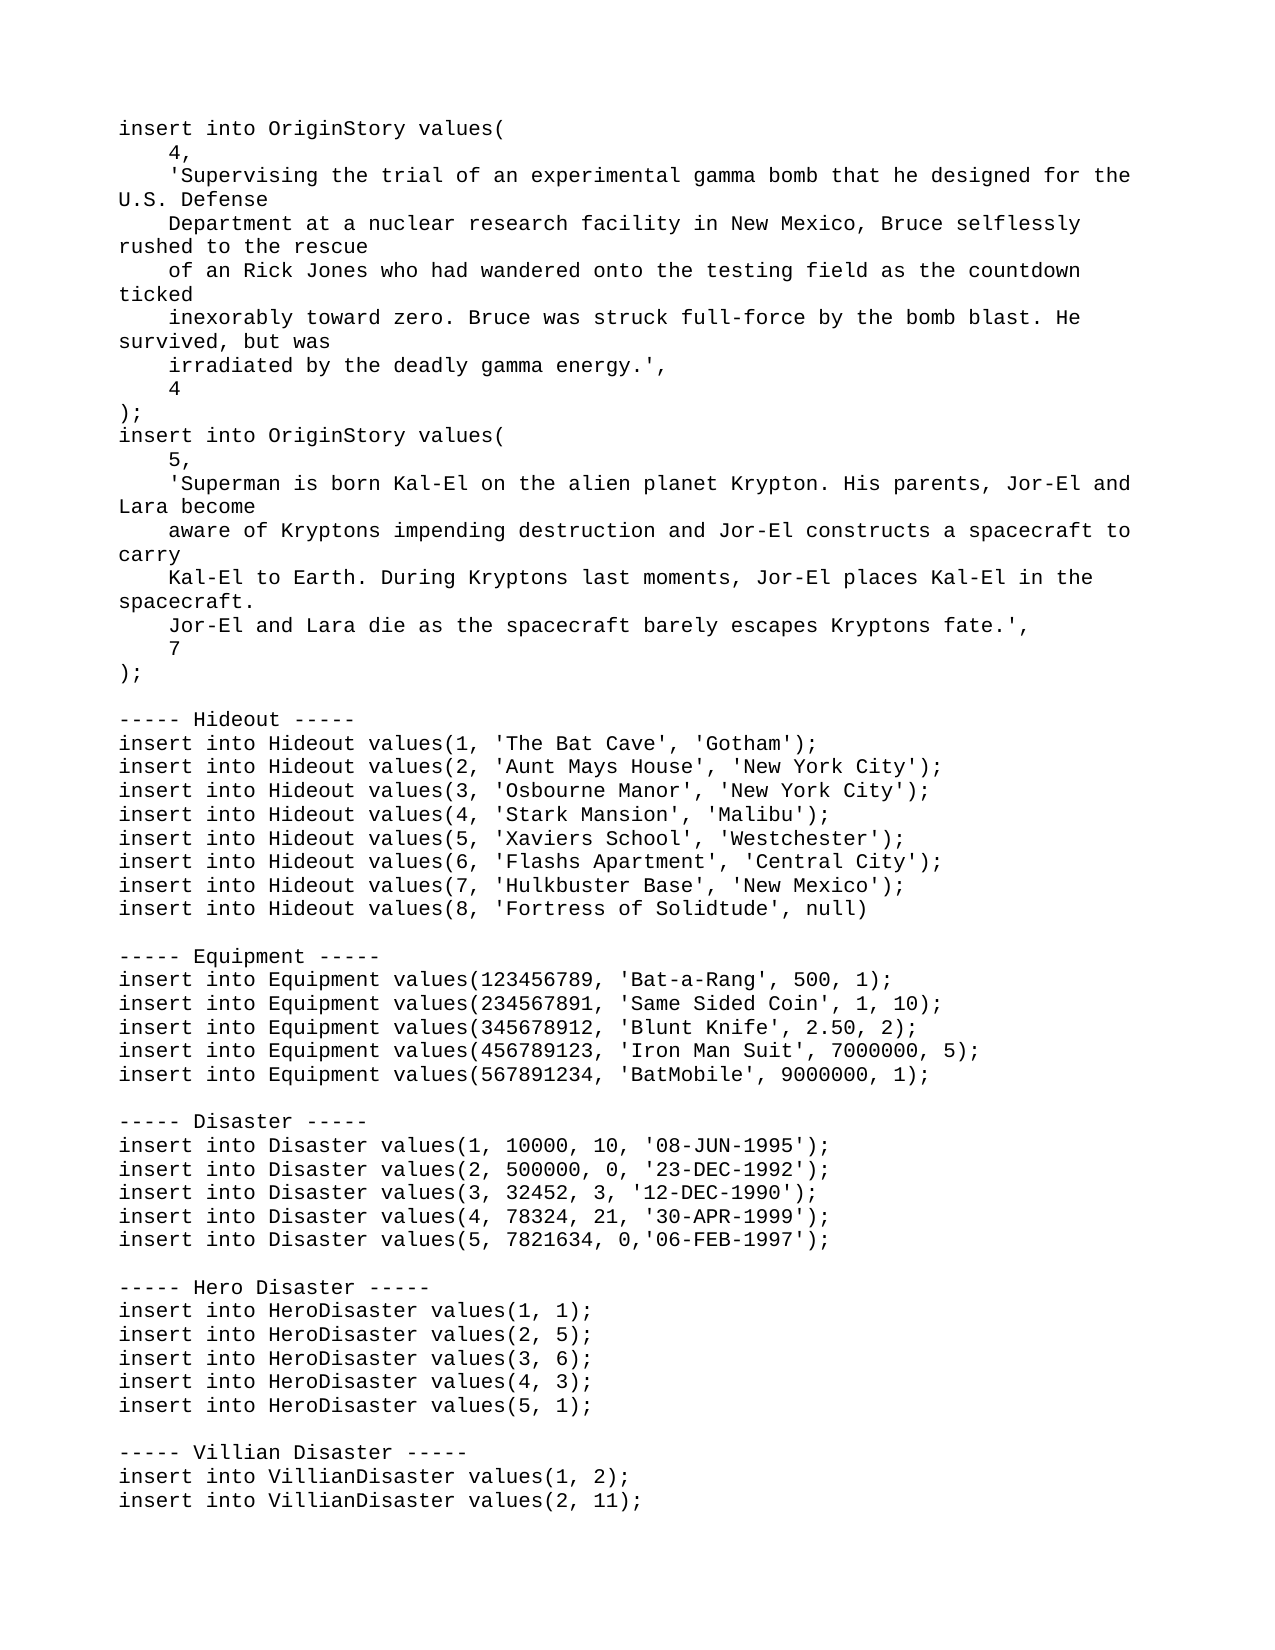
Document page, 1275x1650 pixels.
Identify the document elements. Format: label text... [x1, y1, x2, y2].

text irradiated by the deadly gamma energy.', [118, 354, 1157, 378]
text insert into VillianDisaster values(2, 11); [118, 1489, 1157, 1513]
text insert into HeroDisaster values(5, 1); [118, 1395, 1157, 1419]
text 4, [118, 142, 1157, 165]
text insert into Hideout values(1, 'The Bat Cave', 'Gotham'); [118, 733, 1157, 757]
text 'Supervising the trial of an experimental gamma bomb that he designed for the U.S. Defense [118, 165, 1157, 213]
text insert into OriginStory values( [118, 118, 1157, 142]
text insert into HeroDisaster values(4, 3); [118, 1371, 1157, 1395]
text 7 [118, 638, 1157, 662]
text insert into Disaster values(2, 500000, 0, '23-DEC-1992'); [118, 1158, 1157, 1182]
text aware of Kryptons impending destruction and Jor-El constructs a spacecraft to carry [118, 520, 1157, 567]
text insert into Hideout values(4, 'Stark Mansion', 'Malibu'); [118, 804, 1157, 827]
text insert into Equipment values(234567891, 'Same Sided Coin', 1, 10); [118, 993, 1157, 1017]
text Kal-El to Earth. During Kryptons last moments, Jor-El places Kal-El in the spacecraft. [118, 567, 1157, 615]
text ); [118, 662, 1157, 686]
text insert into Hideout values(5, 'Xaviers School', 'Westchester'); [118, 827, 1157, 851]
text insert into Hideout values(8, 'Fortress of Solidtude', null) [118, 898, 1157, 922]
text insert into HeroDisaster values(2, 5); [118, 1324, 1157, 1348]
text insert into Hideout values(3, 'Osbourne Manor', 'New York City'); [118, 780, 1157, 804]
text 5, [118, 449, 1157, 473]
text ----- Hero Disaster ----- [118, 1277, 1157, 1300]
text ----- Villian Disaster ----- [118, 1442, 1157, 1466]
text insert into Disaster values(5, 7821634, 0,'06-FEB-1997'); [118, 1229, 1157, 1253]
text insert into Equipment values(345678912, 'Blunt Knife', 2.50, 2); [118, 1017, 1157, 1040]
text insert into Hideout values(2, 'Aunt Mays House', 'New York City'); [118, 757, 1157, 780]
text insert into OriginStory values( [118, 426, 1157, 449]
text insert into Disaster values(1, 10000, 10, '08-JUN-1995'); [118, 1135, 1157, 1158]
text insert into VillianDisaster values(1, 2); [118, 1466, 1157, 1489]
text ----- Disaster ----- [118, 1111, 1157, 1135]
text Jor-El and Lara die as the spacecraft barely escapes Kryptons fate.', [118, 615, 1157, 638]
text Department at a nuclear research facility in New Mexico, Bruce selflessly rushed to the rescue [118, 213, 1157, 260]
text ); [118, 402, 1157, 426]
text ----- Hideout ----- [118, 709, 1157, 733]
text insert into HeroDisaster values(1, 1); [118, 1300, 1157, 1324]
text insert into Disaster values(4, 78324, 21, '30-APR-1999'); [118, 1206, 1157, 1229]
text insert into Equipment values(567891234, 'BatMobile', 9000000, 1); [118, 1064, 1157, 1088]
text of an Rick Jones who had wandered onto the testing field as the countdown ticked [118, 260, 1157, 307]
text 4 [118, 378, 1157, 402]
text insert into Equipment values(123456789, 'Bat-a-Rang', 500, 1); [118, 969, 1157, 993]
text insert into Hideout values(7, 'Hulkbuster Base', 'New Mexico'); [118, 875, 1157, 898]
text ----- Equipment ----- [118, 946, 1157, 969]
text insert into Hideout values(6, 'Flashs Apartment', 'Central City'); [118, 851, 1157, 875]
text 'Superman is born Kal-El on the alien planet Krypton. His parents, Jor-El and Lara become [118, 473, 1157, 520]
text insert into Disaster values(3, 32452, 3, '12-DEC-1990'); [118, 1182, 1157, 1206]
text inexorably toward zero. Bruce was struck full-force by the bomb blast. He survived, but was [118, 307, 1157, 354]
text insert into HeroDisaster values(3, 6); [118, 1348, 1157, 1371]
text insert into Equipment values(456789123, 'Iron Man Suit', 7000000, 5); [118, 1040, 1157, 1064]
